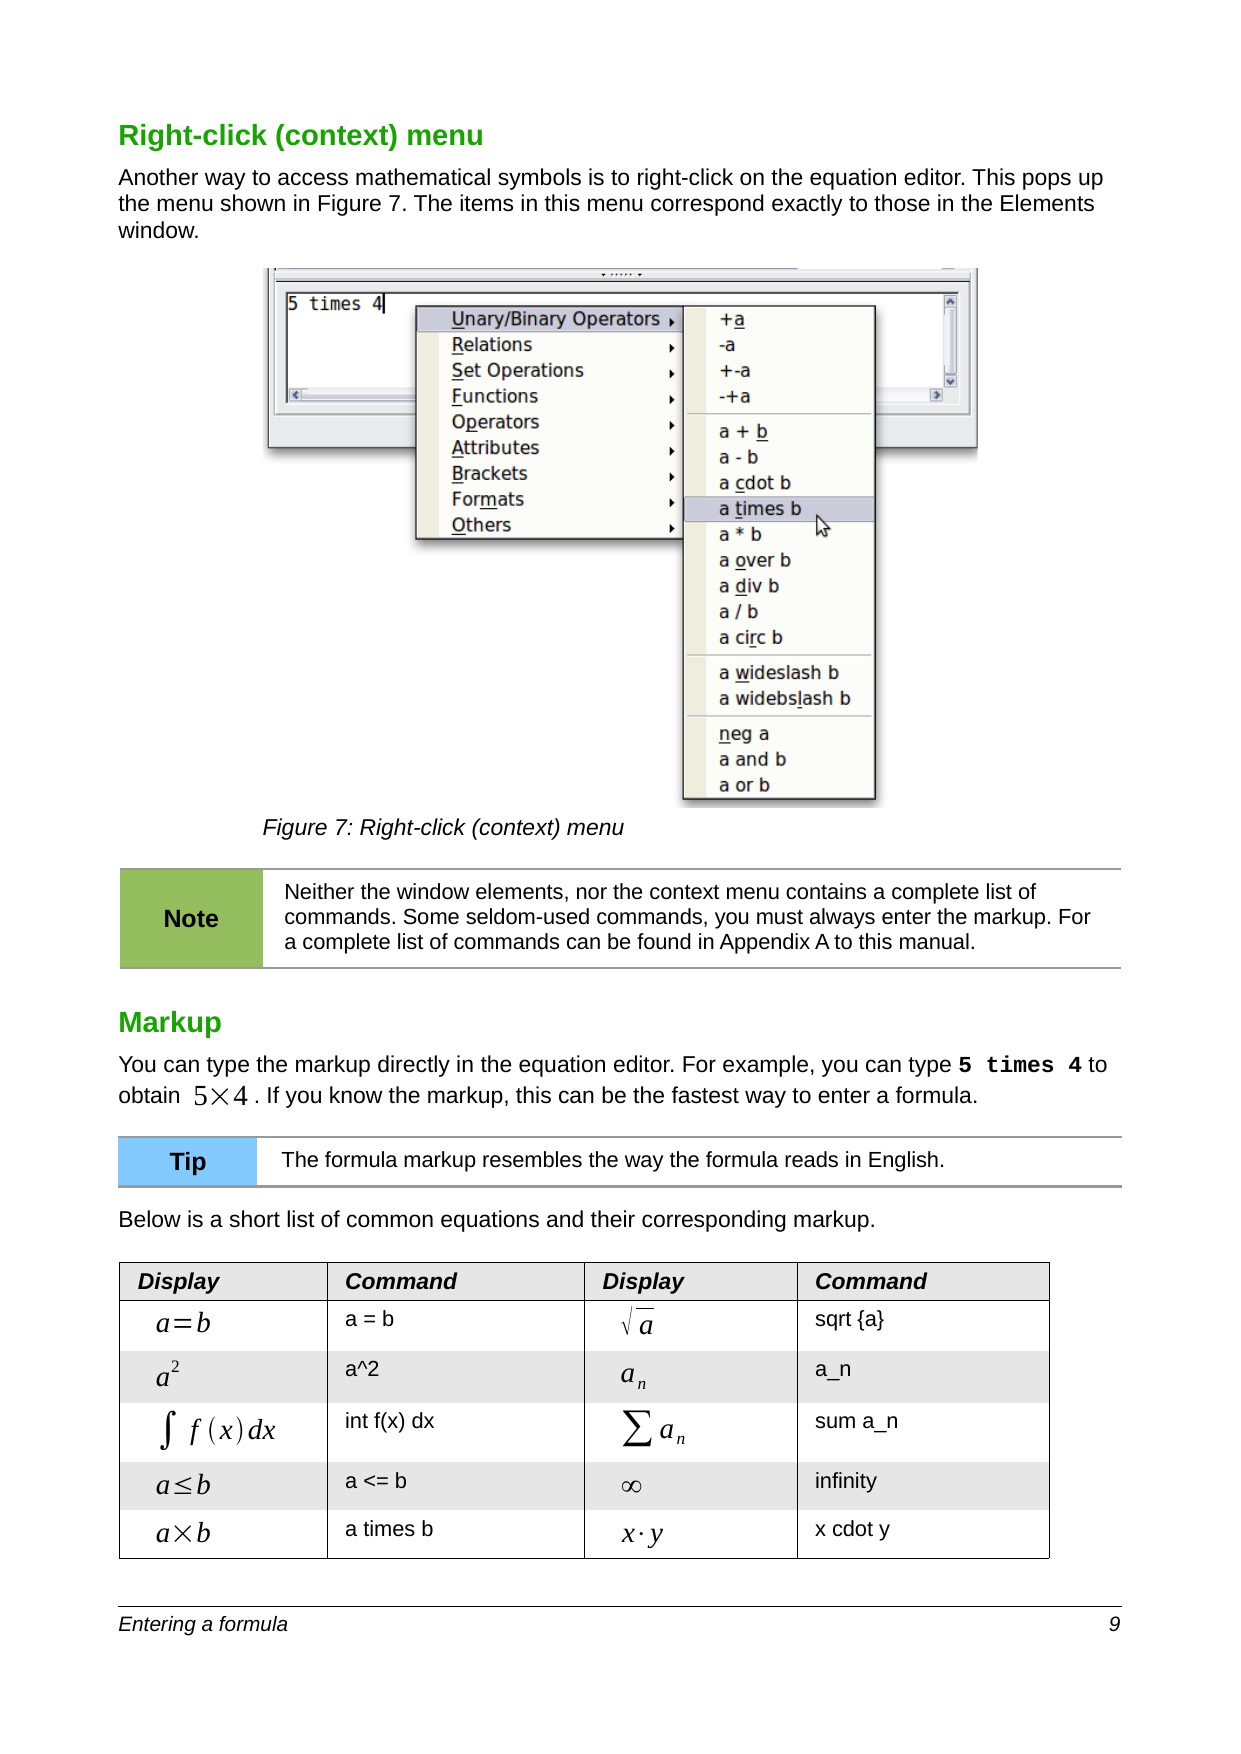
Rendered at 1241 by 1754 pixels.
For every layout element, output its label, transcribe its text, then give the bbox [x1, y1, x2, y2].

table_cell int f(x) dx [328, 1403, 584, 1462]
table_header Tip [118, 1138, 257, 1185]
table_cell [585, 1301, 797, 1351]
table_cell [120, 1510, 327, 1558]
table_header Command [798, 1263, 1049, 1300]
table_cell a^2 [328, 1351, 584, 1403]
table_cell sqrt {a} [798, 1301, 1049, 1351]
table_cell infinity [798, 1462, 1049, 1510]
table_cell [585, 1403, 797, 1462]
table_cell a <= b [328, 1462, 584, 1510]
table_header Note [120, 870, 263, 967]
table_header Neither the window elements, nor the context menu contains a complete list of commands. Some seldom-used commands, you must always enter the markup. For a complete list of commands can be found in Appendix A to this manual. [263, 870, 1121, 967]
table_header Command [328, 1263, 584, 1300]
picture [262, 268, 978, 808]
table_header Display [585, 1263, 797, 1300]
table_cell [585, 1510, 797, 1558]
table_cell [585, 1462, 797, 1510]
text Figure 7: Right-click (context) menu [262, 814, 978, 841]
table_cell sum a_n [798, 1403, 1049, 1462]
table_cell a_n [798, 1351, 1049, 1403]
table_cell a times b [328, 1510, 584, 1558]
subtitle Right-click (context) menu [118, 118, 1122, 152]
table_cell a = b [328, 1301, 584, 1351]
text You can type the markup directly in the equation editor. For example, you can type 5 times 4 to obtain . If you know the markup, this can be the fastest way to enter a formula. [118, 1051, 1122, 1111]
text Below is a short list of common equations and their corresponding markup. [118, 1206, 1122, 1232]
table_cell x cdot y [798, 1510, 1049, 1558]
table_header The formula markup resembles the way the formula reads in English. [258, 1138, 1122, 1185]
subtitle Markup [118, 1005, 1122, 1038]
table_cell [120, 1403, 327, 1462]
table_cell [120, 1301, 327, 1351]
table_cell [120, 1351, 327, 1403]
text Another way to access mathematical symbols is to right-click on the equation editor. This pops up the menu shown in Figure 7. The items in this menu correspond exactly to those in the Elements window. [118, 164, 1122, 243]
table_header Display [120, 1263, 327, 1300]
table_cell [120, 1462, 327, 1510]
table_cell [585, 1351, 797, 1403]
